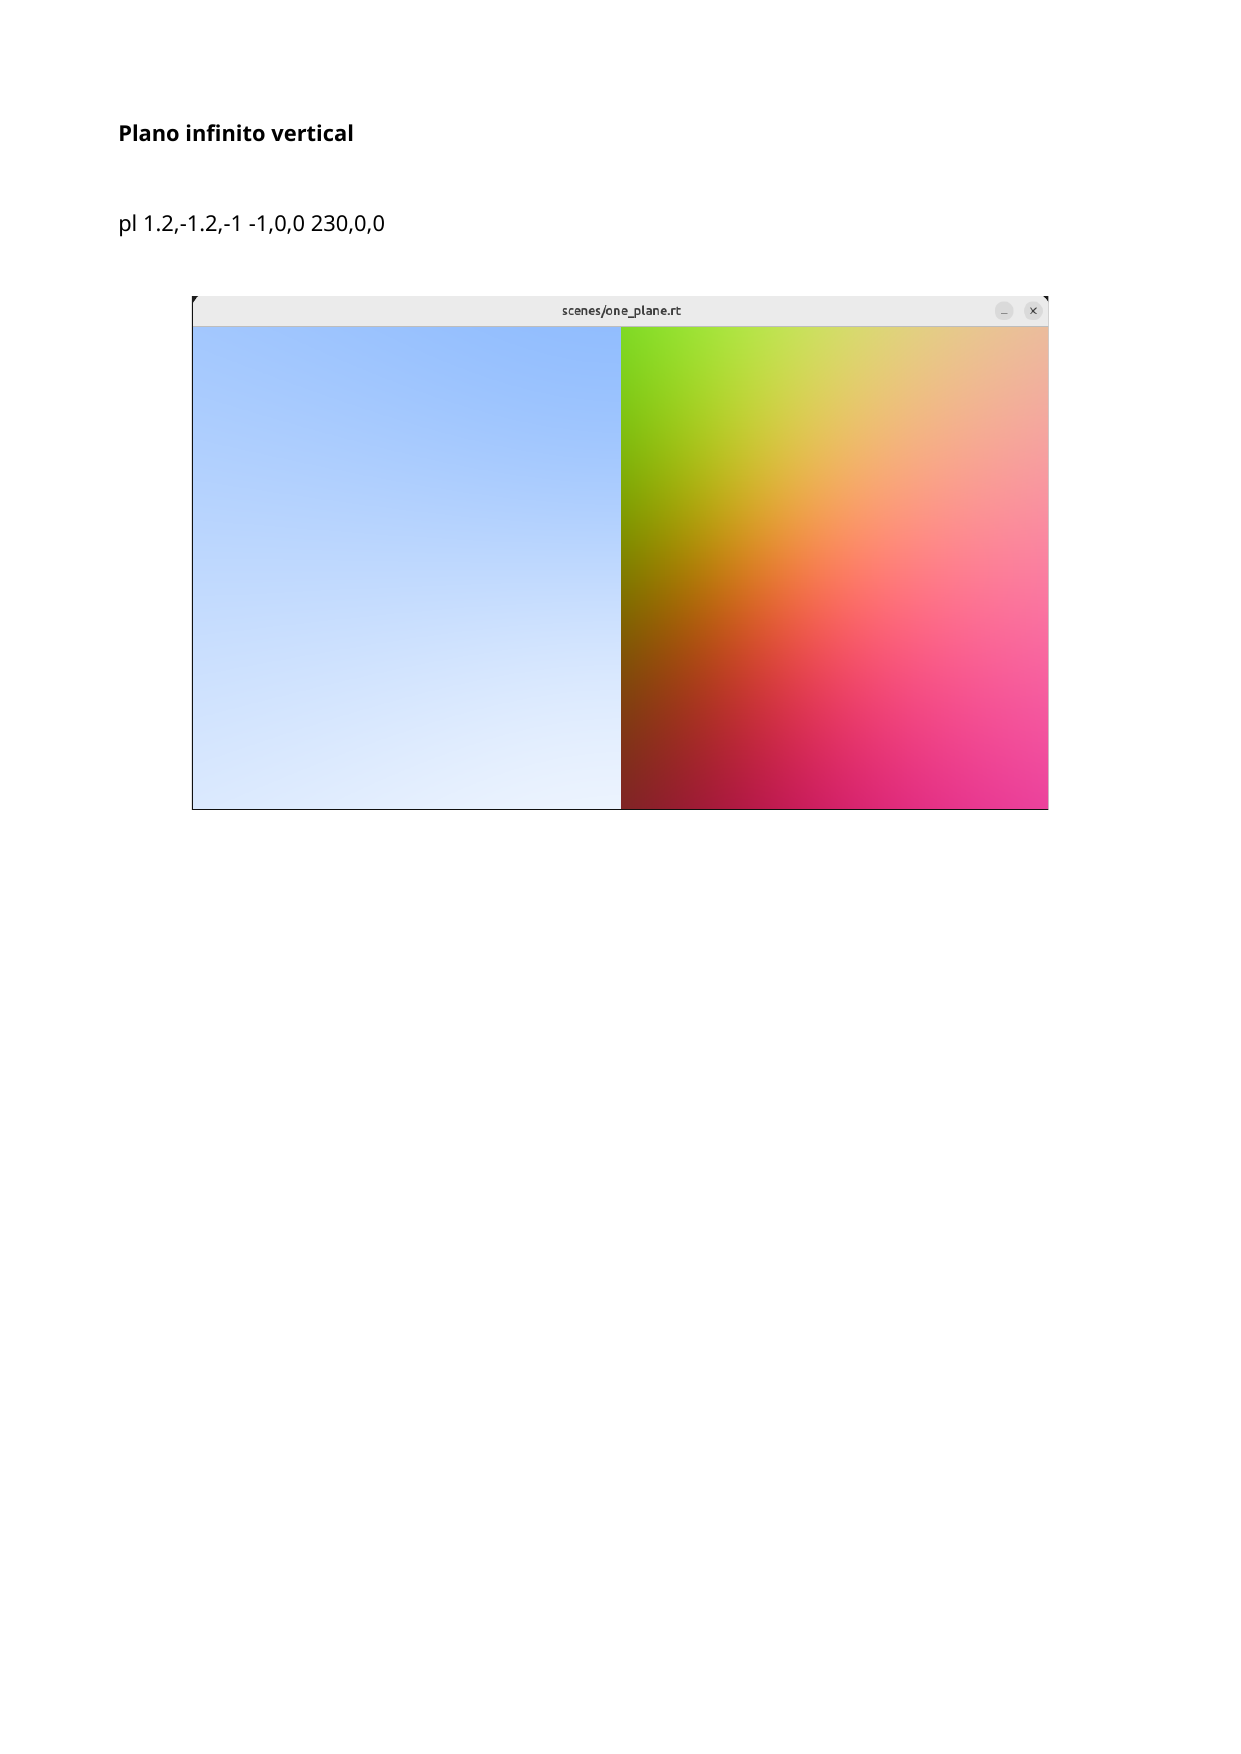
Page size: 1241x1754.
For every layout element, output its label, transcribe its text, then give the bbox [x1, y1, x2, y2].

picture [191, 296, 1049, 810]
text Plano infinito vertical [118, 118, 1122, 148]
text pl 1.2,-1.2,-1 -1,0,0 230,0,0 [118, 207, 1122, 237]
